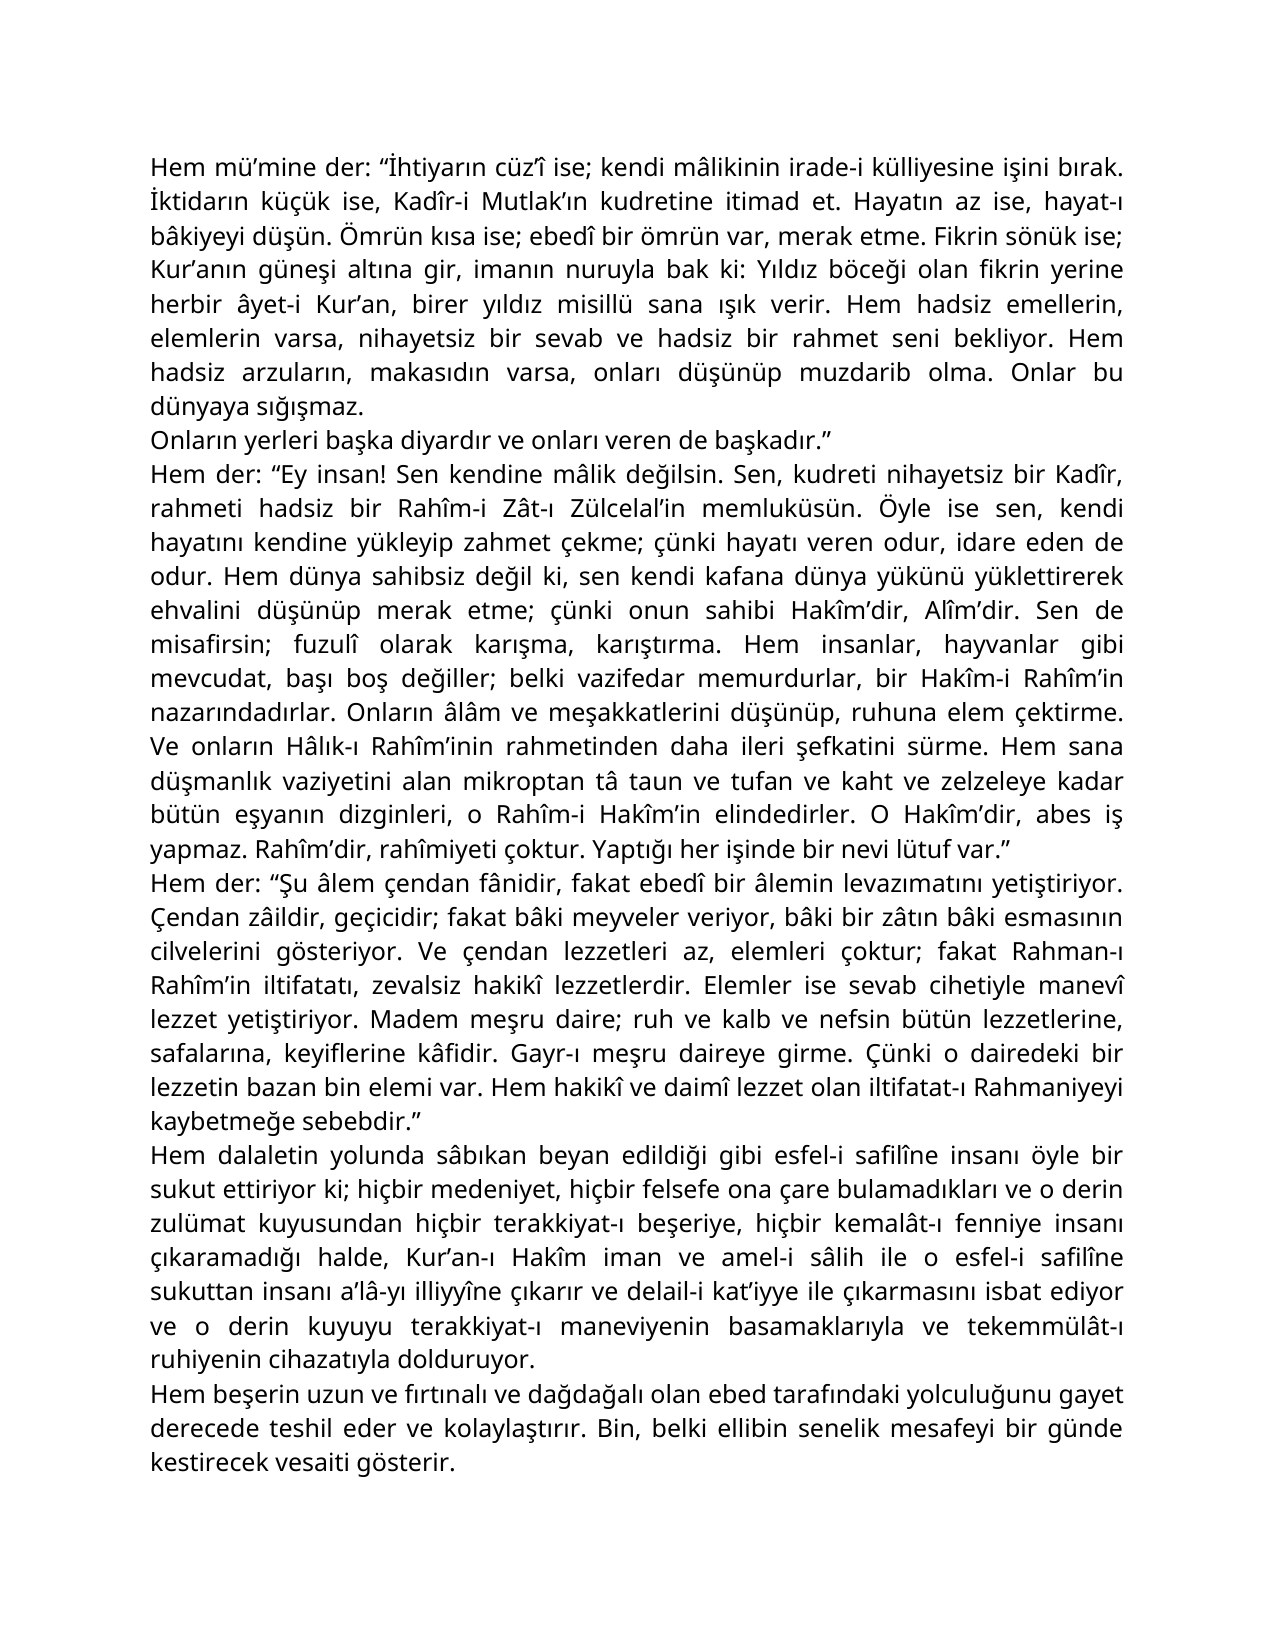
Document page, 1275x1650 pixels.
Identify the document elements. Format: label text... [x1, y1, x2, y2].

text Hem der: “Şu âlem çendan fânidir, fakat ebedî bir âlemin levazımatını yetiştiriyor. Çendan zâildir, geçicidir; fakat bâki meyveler veriyor, bâki bir zâtın bâki esmasının cilvelerini gösteriyor. Ve çendan lezzetleri az, elemleri çoktur; fakat Rahman-ı Rahîm’in iltifatatı, zevalsiz hakikî lezzetlerdir. Elemler ise sevab cihetiyle manevî lezzet yetiştiriyor. Madem meşru daire; ruh ve kalb ve nefsin bütün lezzetlerine, safalarına, keyiflerine kâfidir. Gayr-ı meşru daireye girme. Çünki o dairedeki bir lezzetin bazan bin elemi var. Hem hakikî ve daimî lezzet olan iltifatat-ı Rahmaniyeyi kaybetmeğe sebebdir.” [150, 865, 1125, 1138]
text Hem beşerin uzun ve fırtınalı ve dağdağalı olan ebed tarafındaki yolculuğunu gayet derecede teshil eder ve kolaylaştırır. Bin, belki ellibin senelik mesafeyi bir günde kestirecek vesaiti gösterir. [150, 1376, 1125, 1478]
text Hem dalaletin yolunda sâbıkan beyan edildiği gibi esfel-i safilîne insanı öyle bir sukut ettiriyor ki; hiçbir medeniyet, hiçbir felsefe ona çare bulamadıkları ve o derin zulümat kuyusundan hiçbir terakkiyat-ı beşeriye, hiçbir kemalât-ı fenniye insanı çıkaramadığı halde, Kur’an-ı Hakîm iman ve amel-i sâlih ile o esfel-i safilîne sukuttan insanı a’lâ-yı illiyyîne çıkarır ve delail-i kat’iyye ile çıkarmasını isbat ediyor ve o derin kuyuyu terakkiyat-ı maneviyenin basamaklarıyla ve tekemmülât-ı ruhiyenin cihazatıyla dolduruyor. [150, 1138, 1125, 1376]
text Hem mü’mine der: “İhtiyarın cüz’î ise; kendi mâlikinin irade-i külliyesine işini bırak. İktidarın küçük ise, Kadîr-i Mutlak’ın kudretine itimad et. Hayatın az ise, hayat-ı bâkiyeyi düşün. Ömrün kısa ise; ebedî bir ömrün var, merak etme. Fikrin sönük ise; Kur’anın güneşi altına gir, imanın nuruyla bak ki: Yıldız böceği olan fikrin yerine herbir âyet-i Kur’an, birer yıldız misillü sana ışık verir. Hem hadsiz emellerin, elemlerin varsa, nihayetsiz bir sevab ve hadsiz bir rahmet seni bekliyor. Hem hadsiz arzuların, makasıdın varsa, onları düşünüp muzdarib olma. Onlar bu dünyaya sığışmaz. [150, 150, 1125, 422]
text Onların yerleri başka diyardır ve onları veren de başkadır.” [150, 422, 1125, 457]
text Hem der: “Ey insan! Sen kendine mâlik değilsin. Sen, kudreti nihayetsiz bir Kadîr, rahmeti hadsiz bir Rahîm-i Zât-ı Zülcelal’in memluküsün. Öyle ise sen, kendi hayatını kendine yükleyip zahmet çekme; çünki hayatı veren odur, idare eden de odur. Hem dünya sahibsiz değil ki, sen kendi kafana dünya yükünü yüklettirerek ehvalini düşünüp merak etme; çünki onun sahibi Hakîm’dir, Alîm’dir. Sen de misafirsin; fuzulî olarak karışma, karıştırma. Hem insanlar, hayvanlar gibi mevcudat, başı boş değiller; belki vazifedar memurdurlar, bir Hakîm-i Rahîm’in nazarındadırlar. Onların âlâm ve meşakkatlerini düşünüp, ruhuna elem çektirme. Ve onların Hâlık-ı Rahîm’inin rahmetinden daha ileri şefkatini sürme. Hem sana düşmanlık vaziyetini alan mikroptan tâ taun ve tufan ve kaht ve zelzeleye kadar bütün eşyanın dizginleri, o Rahîm-i Hakîm’in elindedirler. O Hakîm’dir, abes iş yapmaz. Rahîm’dir, rahîmiyeti çoktur. Yaptığı her işinde bir nevi lütuf var.” [150, 457, 1125, 865]
